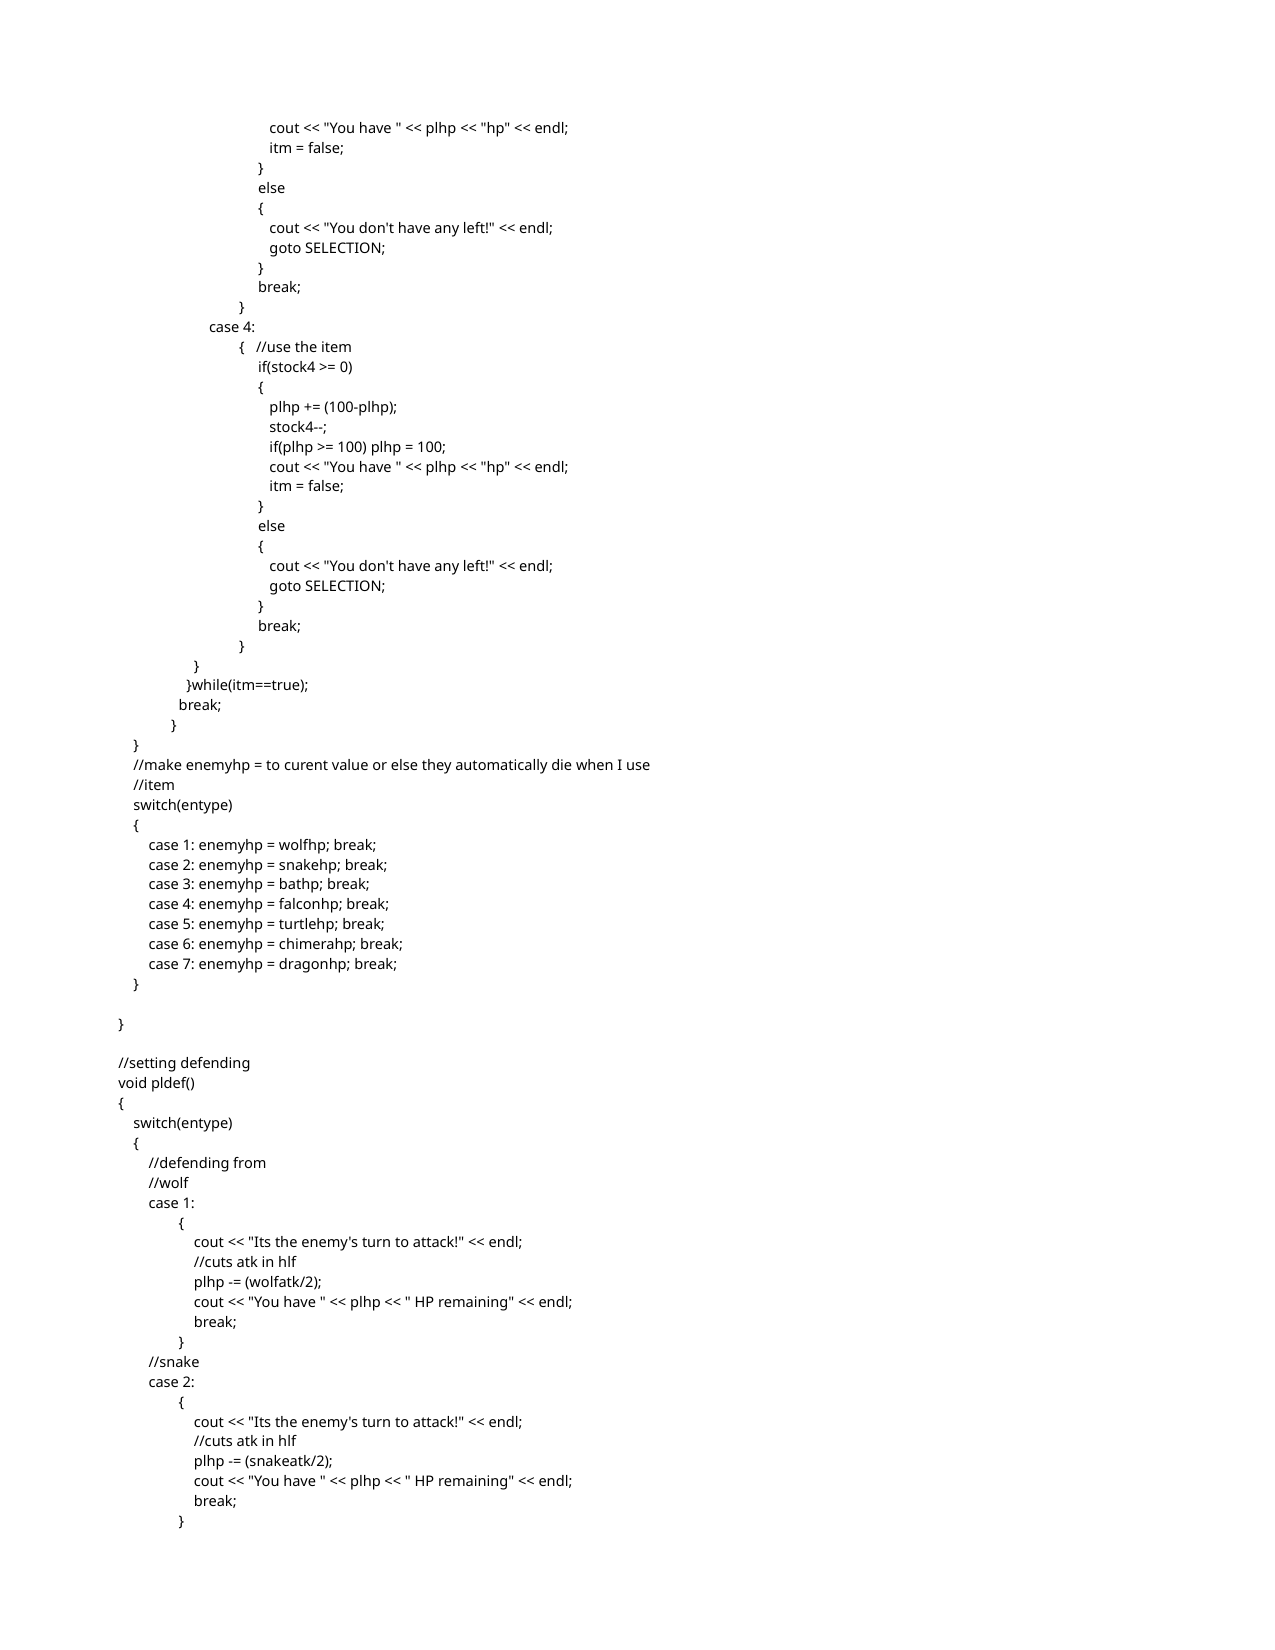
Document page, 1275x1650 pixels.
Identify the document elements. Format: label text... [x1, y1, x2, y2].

text case 6: enemyhp = chimerahp; break; [118, 934, 1157, 954]
text { [118, 1212, 1157, 1232]
text cout << "You have " << plhp << "hp" << endl; [118, 456, 1157, 476]
text if(stock4 >= 0) [118, 357, 1157, 377]
text } [118, 735, 1157, 755]
text } [118, 635, 1157, 655]
text case 7: enemyhp = dragonhp; break; [118, 954, 1157, 974]
text case 1: enemyhp = wolfhp; break; [118, 834, 1157, 854]
text { [118, 814, 1157, 834]
text { [118, 1133, 1157, 1153]
text { [118, 198, 1157, 218]
text } [118, 596, 1157, 616]
text cout << "You have " << plhp << " HP remaining" << endl; [118, 1471, 1157, 1491]
text { [118, 1391, 1157, 1411]
text switch(entype) [118, 1113, 1157, 1133]
text case 3: enemyhp = bathp; break; [118, 874, 1157, 894]
text } [118, 655, 1157, 675]
text itm = false; [118, 138, 1157, 158]
text //cuts atk in hlf [118, 1252, 1157, 1272]
text } [118, 715, 1157, 735]
text void pldef() [118, 1073, 1157, 1093]
text plhp -= (snakeatk/2); [118, 1451, 1157, 1471]
text plhp -= (wolfatk/2); [118, 1272, 1157, 1292]
text } [118, 1013, 1157, 1033]
text case 1: [118, 1192, 1157, 1212]
text } [118, 974, 1157, 993]
text stock4--; [118, 417, 1157, 436]
text cout << "You don't have any left!" << endl; [118, 556, 1157, 576]
text goto SELECTION; [118, 237, 1157, 257]
text cout << "You don't have any left!" << endl; [118, 218, 1157, 237]
text //wolf [118, 1173, 1157, 1192]
text break; [118, 616, 1157, 635]
text //setting defending [118, 1053, 1157, 1073]
text } [118, 1332, 1157, 1352]
text } [118, 496, 1157, 516]
text case 2: [118, 1372, 1157, 1391]
text cout << "Its the enemy's turn to attack!" << endl; [118, 1232, 1157, 1252]
text case 5: enemyhp = turtlehp; break; [118, 914, 1157, 934]
text else [118, 516, 1157, 536]
text break; [118, 1491, 1157, 1511]
text { [118, 536, 1157, 556]
text case 2: enemyhp = snakehp; break; [118, 854, 1157, 874]
text } [118, 1511, 1157, 1531]
text //make enemyhp = to curent value or else they automatically die when I use [118, 755, 1157, 775]
text } [118, 257, 1157, 277]
text { //use the item [118, 337, 1157, 357]
text if(plhp >= 100) plhp = 100; [118, 436, 1157, 456]
text cout << "You have " << plhp << "hp" << endl; [118, 118, 1157, 138]
text //item [118, 775, 1157, 794]
text itm = false; [118, 476, 1157, 496]
text cout << "You have " << plhp << " HP remaining" << endl; [118, 1292, 1157, 1312]
text break; [118, 277, 1157, 297]
text { [118, 377, 1157, 397]
text else [118, 178, 1157, 198]
text { [118, 1093, 1157, 1113]
text switch(entype) [118, 794, 1157, 814]
text } [118, 158, 1157, 178]
text //defending from [118, 1153, 1157, 1173]
text break; [118, 1312, 1157, 1332]
text }while(itm==true); [118, 675, 1157, 695]
text plhp += (100-plhp); [118, 397, 1157, 417]
text //snake [118, 1352, 1157, 1372]
text break; [118, 695, 1157, 715]
text case 4: enemyhp = falconhp; break; [118, 894, 1157, 914]
text goto SELECTION; [118, 576, 1157, 596]
text //cuts atk in hlf [118, 1431, 1157, 1451]
text } [118, 297, 1157, 317]
text case 4: [118, 317, 1157, 337]
text cout << "Its the enemy's turn to attack!" << endl; [118, 1411, 1157, 1431]
